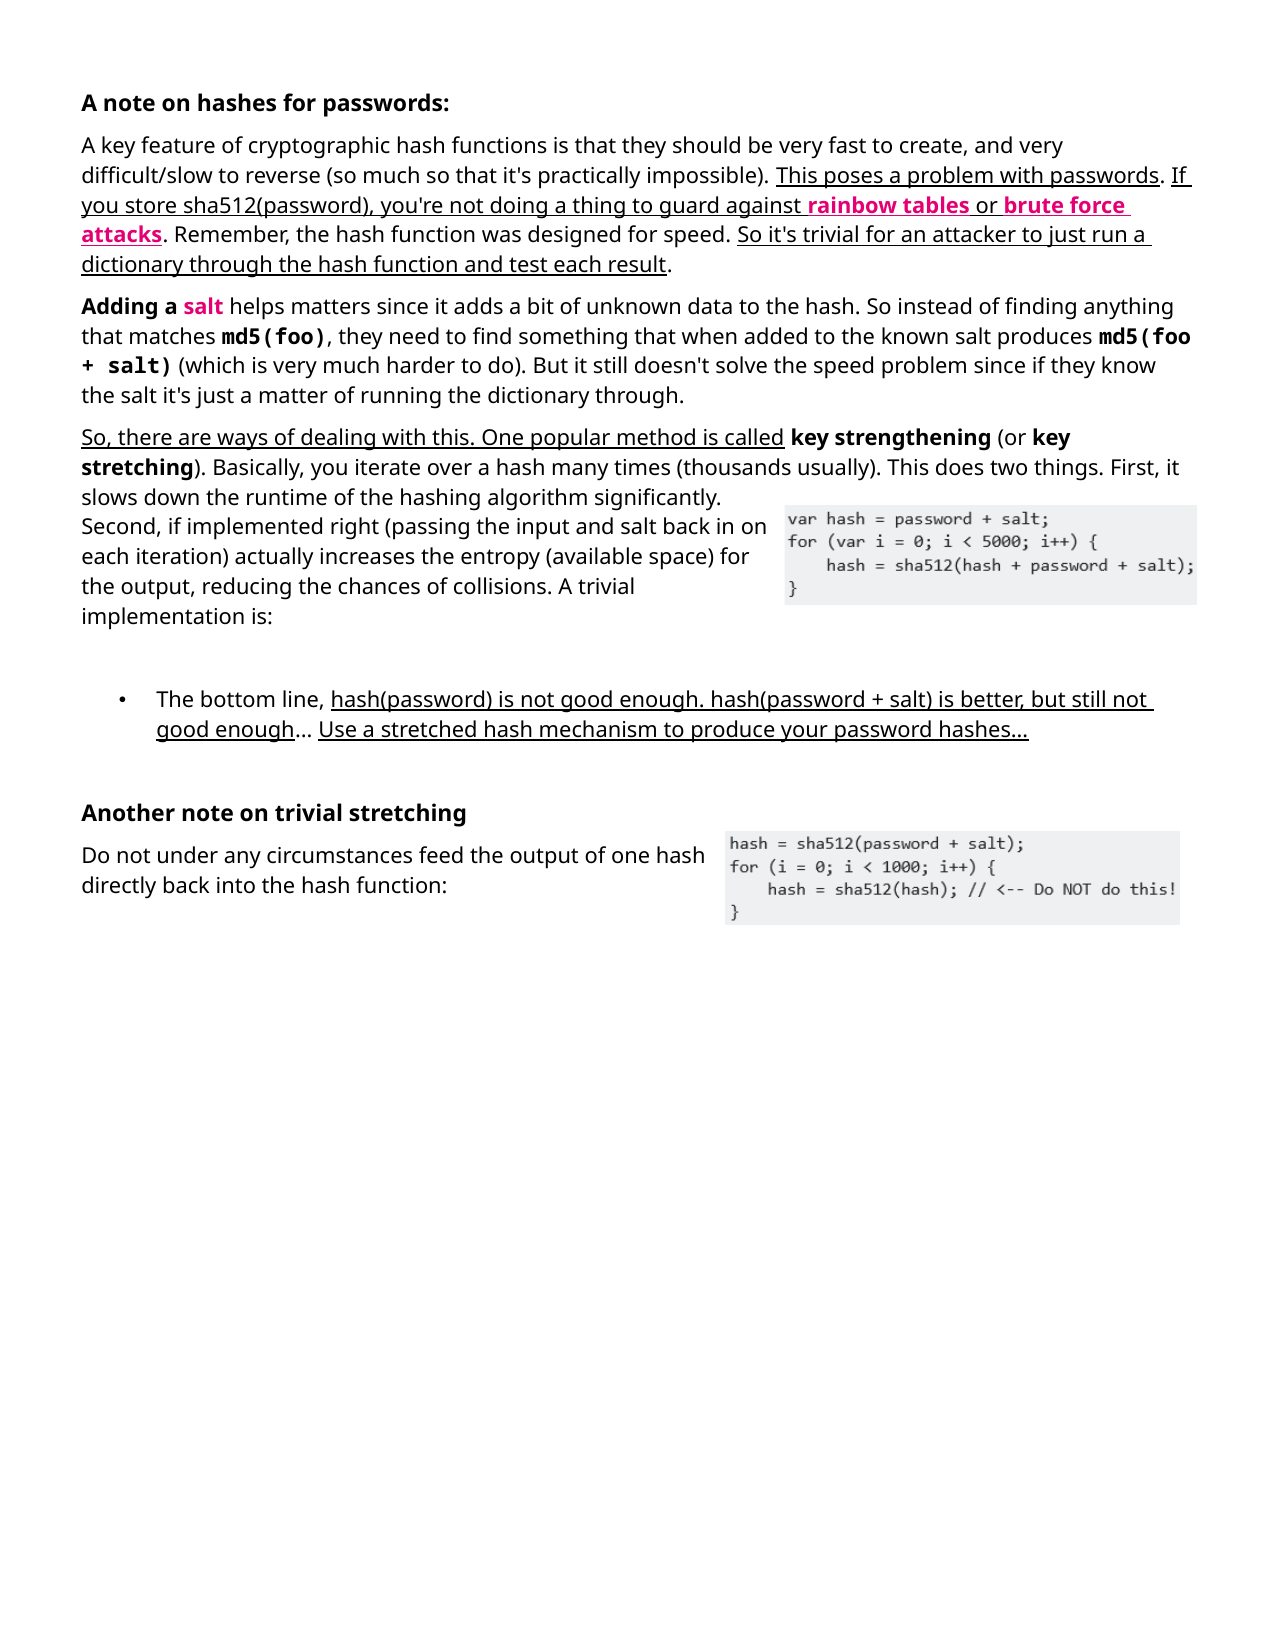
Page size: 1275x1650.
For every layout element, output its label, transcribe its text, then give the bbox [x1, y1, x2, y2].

text Adding a salt helps matters since it adds a bit of unknown data to the hash. So instead of finding anything that matches md5(foo), they need to find something that when added to the known salt produces md5(foo + salt) (which is very much harder to do). But it still doesn't solve the speed problem since if they know the salt it's just a matter of running the dictionary through. [81, 291, 1194, 410]
picture [725, 831, 1180, 925]
list The bottom line, hash(password) is not good enough. hash(password + salt) is better, but still not good enough... Use a stretched hash mechanism to produce your password hashes… [118, 684, 1194, 744]
text Another note on trivial stretching [81, 797, 1194, 828]
picture [784, 505, 1197, 605]
text So, there are ways of dealing with this. One popular method is called key strengthening (or key stretching). Basically, you iterate over a hash many times (thousands usually). This does two things. First, it slows down the runtime of the hashing algorithm significantly. Second, if implemented right (passing the input and salt back in on each iteration) actually increases the entropy (available space) for the output, reducing the chances of collisions. A trivial implementation is: [81, 422, 1194, 631]
text A note on hashes for passwords: [81, 87, 1194, 118]
text Do not under any circumstances feed the output of one hash directly back into the hash function: [81, 840, 725, 900]
text A key feature of cryptographic hash functions is that they should be very fast to create, and very difficult/slow to reverse (so much so that it's practically impossible). This poses a problem with passwords. If you store sha512(password), you're not doing a thing to guard against rainbow tables or brute force attacks. Remember, the hash function was designed for speed. So it's trivial for an attacker to just run a dictionary through the hash function and test each result. [81, 130, 1194, 279]
